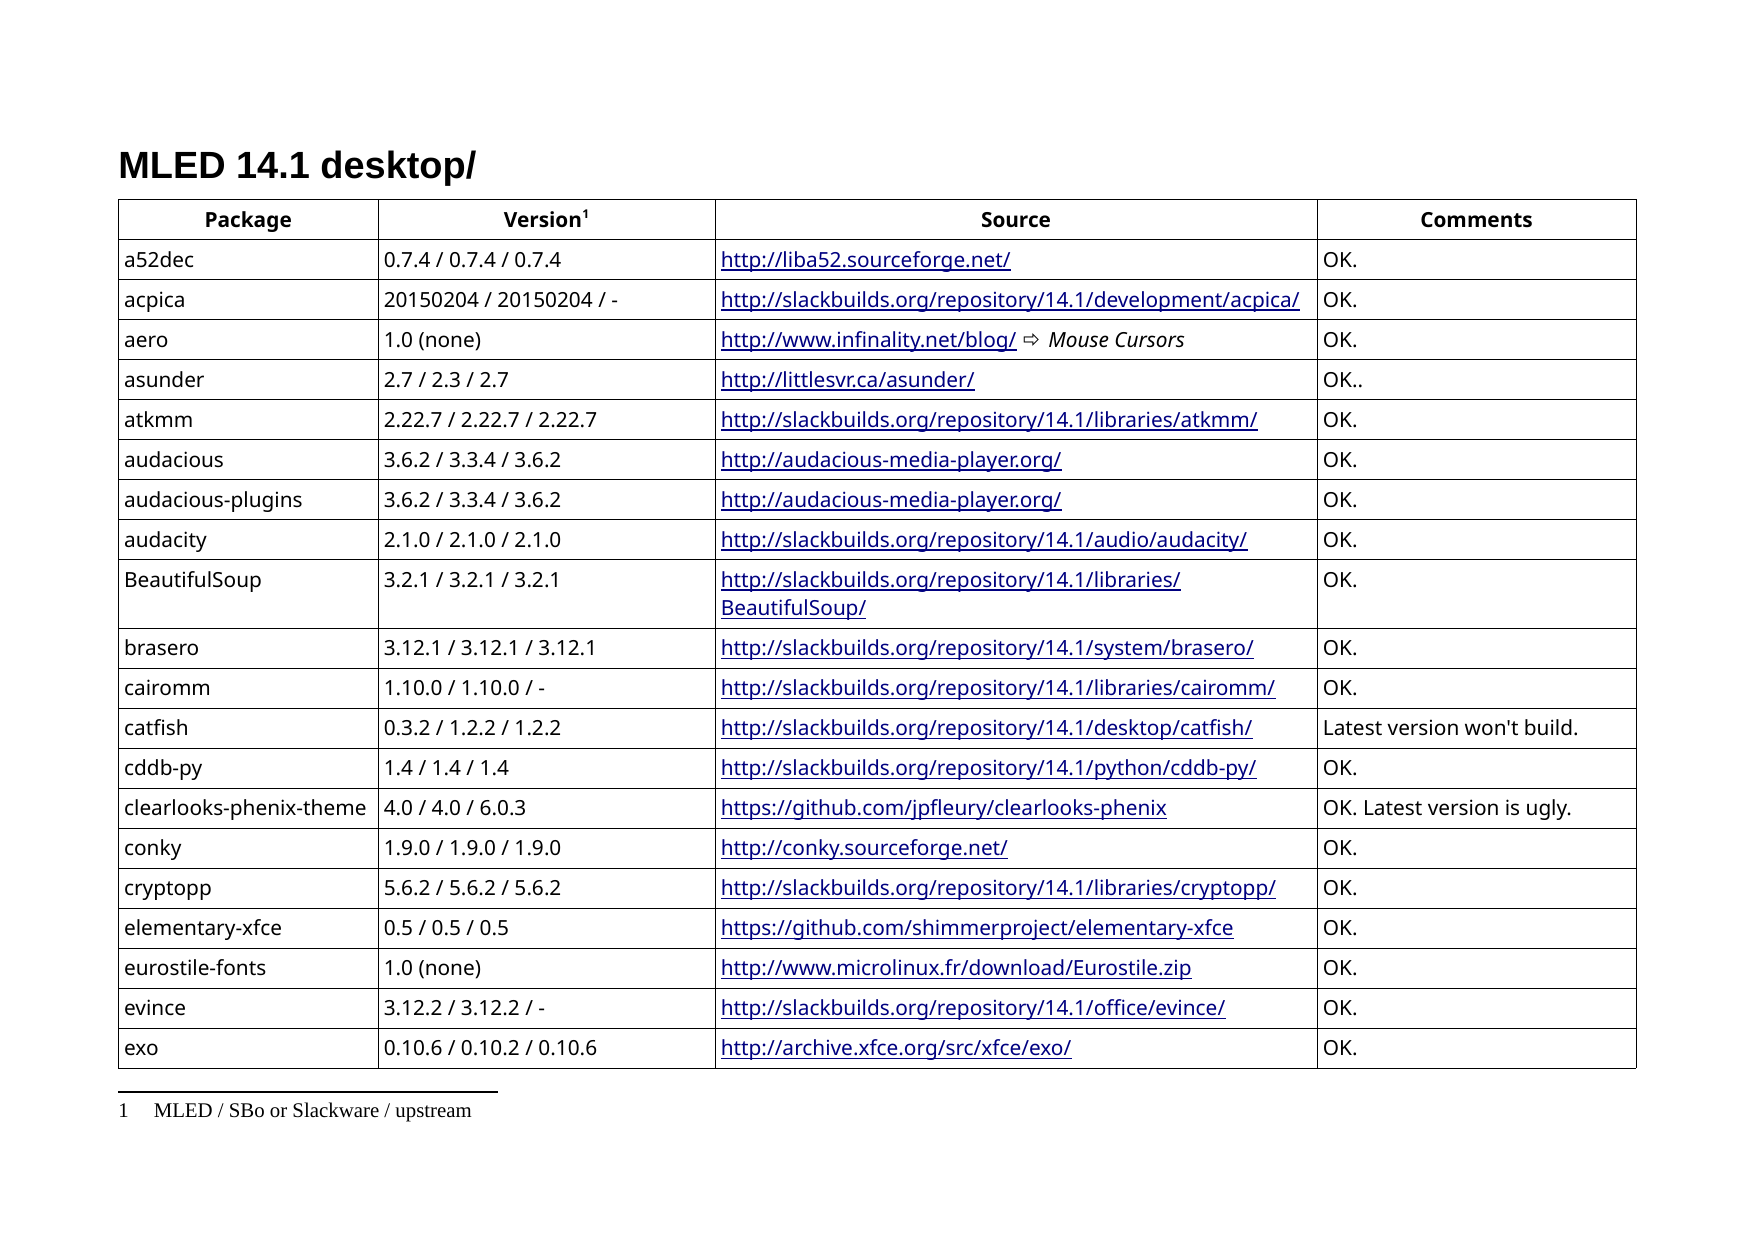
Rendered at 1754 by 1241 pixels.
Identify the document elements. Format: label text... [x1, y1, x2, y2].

table_cell 1.0 (none) [379, 949, 715, 988]
table_cell 1.4 / 1.4 / 1.4 [379, 749, 715, 788]
table_cell catfish [119, 709, 378, 748]
table_cell http://slackbuilds.org/repository/14.1/libraries/BeautifulSoup/ [716, 560, 1317, 628]
table_cell 3.6.2 / 3.3.4 / 3.6.2 [379, 440, 715, 479]
table_cell http://slackbuilds.org/repository/14.1/libraries/cryptopp/ [716, 869, 1317, 908]
table_cell http://slackbuilds.org/repository/14.1/libraries/atkmm/ [716, 400, 1317, 439]
table_cell https://github.com/shimmerproject/elementary-xfce [716, 909, 1317, 948]
table_cell 0.10.6 / 0.10.2 / 0.10.6 [379, 1029, 715, 1068]
table_cell 20150204 / 20150204 / - [379, 280, 715, 319]
table_cell cddb-py [119, 749, 378, 788]
table_cell OK. [1318, 629, 1636, 668]
table_cell 1.9.0 / 1.9.0 / 1.9.0 [379, 829, 715, 868]
table_cell http://slackbuilds.org/repository/14.1/libraries/cairomm/ [716, 669, 1317, 708]
table_cell eurostile-fonts [119, 949, 378, 988]
table_cell 2.22.7 / 2.22.7 / 2.22.7 [379, 400, 715, 439]
table_header Version [379, 200, 715, 239]
table_cell OK. [1318, 320, 1636, 359]
table_cell audacity [119, 520, 378, 559]
table_cell OK. [1318, 869, 1636, 908]
table_cell OK. [1318, 520, 1636, 559]
table_cell OK. [1318, 400, 1636, 439]
table_cell OK. [1318, 669, 1636, 708]
table_cell http://archive.xfce.org/src/xfce/exo/ [716, 1029, 1317, 1068]
table_cell OK. [1318, 480, 1636, 519]
table_cell http://slackbuilds.org/repository/14.1/python/cddb-py/ [716, 749, 1317, 788]
table_cell http://littlesvr.ca/asunder/ [716, 360, 1317, 399]
table_cell BeautifulSoup [119, 560, 378, 628]
table_cell 3.6.2 / 3.3.4 / 3.6.2 [379, 480, 715, 519]
table_cell OK. Latest version is ugly. [1318, 789, 1636, 828]
table_cell cryptopp [119, 869, 378, 908]
table_cell http://www.microlinux.fr/download/Eurostile.zip [716, 949, 1317, 988]
table_cell 0.5 / 0.5 / 0.5 [379, 909, 715, 948]
table_cell OK. [1318, 1029, 1636, 1068]
table_cell 4.0 / 4.0 / 6.0.3 [379, 789, 715, 828]
table_cell OK. [1318, 280, 1636, 319]
table_cell 0.7.4 / 0.7.4 / 0.7.4 [379, 240, 715, 279]
table_cell http://slackbuilds.org/repository/14.1/office/evince/ [716, 989, 1317, 1028]
table_cell brasero [119, 629, 378, 668]
table_cell http://audacious-media-player.org/ [716, 440, 1317, 479]
table_cell OK. [1318, 909, 1636, 948]
table_cell http://www.infinality.net/blog/  Mouse Cursors [716, 320, 1317, 359]
table_cell http://slackbuilds.org/repository/14.1/desktop/catfish/ [716, 709, 1317, 748]
table_cell http://conky.sourceforge.net/ [716, 829, 1317, 868]
table_cell OK.. [1318, 360, 1636, 399]
table_cell OK. [1318, 440, 1636, 479]
table_cell OK. [1318, 829, 1636, 868]
table_cell atkmm [119, 400, 378, 439]
table_cell OK. [1318, 560, 1636, 628]
table_cell http://slackbuilds.org/repository/14.1/development/acpica/ [716, 280, 1317, 319]
table_cell audacious [119, 440, 378, 479]
table_cell conky [119, 829, 378, 868]
table_cell aero [119, 320, 378, 359]
table_cell exo [119, 1029, 378, 1068]
table_cell 2.7 / 2.3 / 2.7 [379, 360, 715, 399]
subtitle MLED 14.1 desktop/ [118, 143, 1636, 187]
table_header Package [119, 200, 378, 239]
table_cell a52dec [119, 240, 378, 279]
table_header Source [716, 200, 1317, 239]
table_cell OK. [1318, 989, 1636, 1028]
table_cell Latest version won't build. [1318, 709, 1636, 748]
table_cell 1.0 (none) [379, 320, 715, 359]
table_cell evince [119, 989, 378, 1028]
table_cell 5.6.2 / 5.6.2 / 5.6.2 [379, 869, 715, 908]
table_cell audacious-plugins [119, 480, 378, 519]
table_cell OK. [1318, 240, 1636, 279]
table_header Comments [1318, 200, 1636, 239]
table_cell clearlooks-phenix-theme [119, 789, 378, 828]
table_cell asunder [119, 360, 378, 399]
table_cell cairomm [119, 669, 378, 708]
table_cell 2.1.0 / 2.1.0 / 2.1.0 [379, 520, 715, 559]
table_cell elementary-xfce [119, 909, 378, 948]
table_cell 3.12.2 / 3.12.2 / - [379, 989, 715, 1028]
table_cell https://github.com/jpfleury/clearlooks-phenix [716, 789, 1317, 828]
table_cell acpica [119, 280, 378, 319]
table_cell OK. [1318, 749, 1636, 788]
table_cell http://slackbuilds.org/repository/14.1/audio/audacity/ [716, 520, 1317, 559]
table_cell OK. [1318, 949, 1636, 988]
table_cell 0.3.2 / 1.2.2 / 1.2.2 [379, 709, 715, 748]
table_cell 3.2.1 / 3.2.1 / 3.2.1 [379, 560, 715, 628]
table_cell http://liba52.sourceforge.net/ [716, 240, 1317, 279]
table_cell 1.10.0 / 1.10.0 / - [379, 669, 715, 708]
table_cell http://slackbuilds.org/repository/14.1/system/brasero/ [716, 629, 1317, 668]
table_cell 3.12.1 / 3.12.1 / 3.12.1 [379, 629, 715, 668]
table_cell http://audacious-media-player.org/ [716, 480, 1317, 519]
